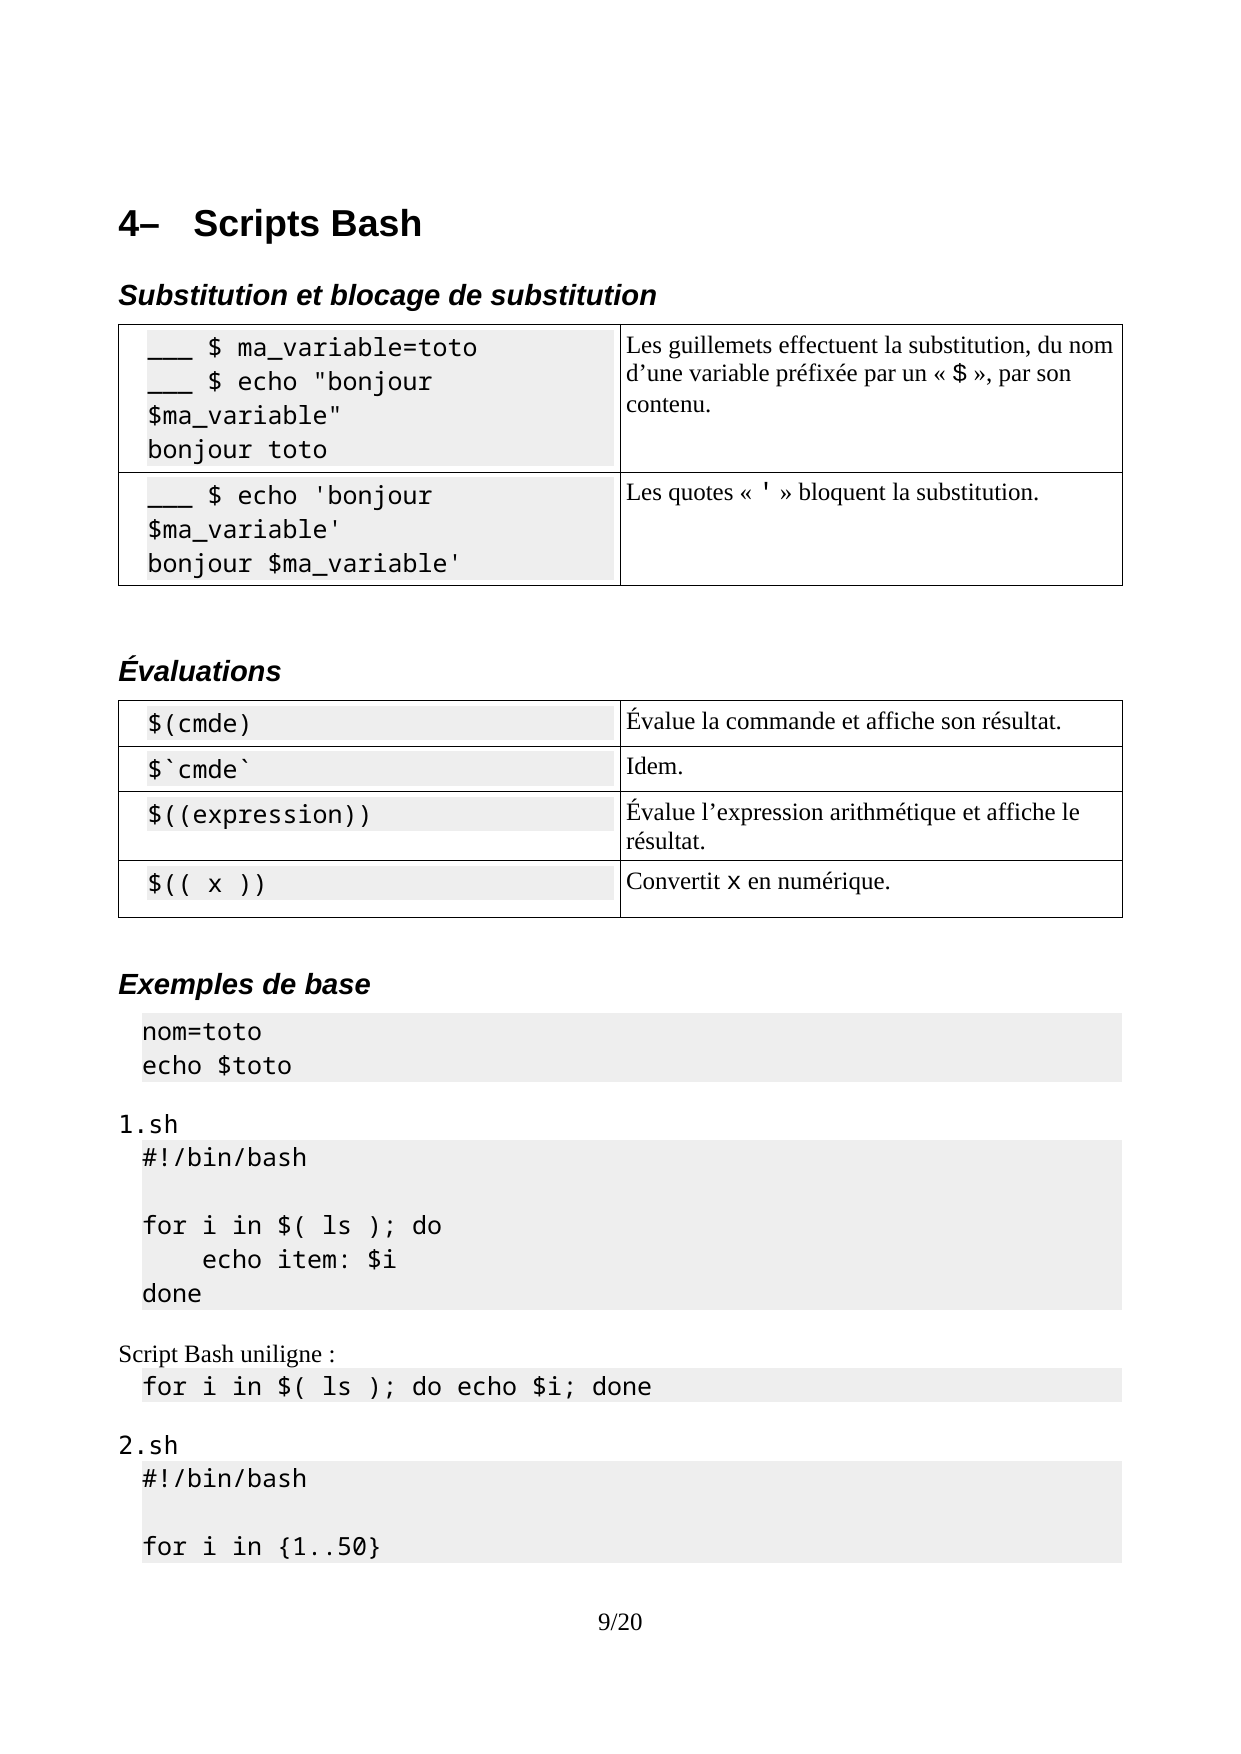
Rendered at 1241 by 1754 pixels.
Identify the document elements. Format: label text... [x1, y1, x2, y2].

table_cell $`cmde` [119, 747, 620, 791]
table_cell Les quotes « ' » bloquent la substitution. [621, 473, 1122, 585]
text #!/bin/bash [142, 1140, 1122, 1174]
text for i in $( ls ); do [142, 1208, 1122, 1242]
text 2.sh [118, 1431, 1122, 1461]
text done [142, 1276, 1122, 1310]
table_cell $(( x )) [119, 861, 620, 917]
table_cell ___ $ echo 'bonjour $ma_variable' bonjour $ma_variable' [119, 473, 620, 585]
text echo $toto [142, 1047, 1122, 1082]
subtitle Évaluations [118, 654, 1122, 687]
table_cell Convertit x en numérique. [621, 861, 1122, 917]
text nom=toto [142, 1013, 1122, 1047]
subtitle Exemples de base [118, 967, 1122, 1001]
subtitle Substitution et blocage de substitution [118, 278, 1122, 311]
text 1.sh [118, 1111, 1122, 1140]
text Script Bash uniligne : [118, 1339, 1122, 1368]
table_cell Idem. [621, 747, 1122, 791]
subtitle Scripts Bash [118, 201, 1122, 244]
table_header Évalue la commande et affiche son résultat. [621, 701, 1122, 746]
table_header $(cmde) [119, 701, 620, 746]
table_header ___ $ ma_variable=toto ___ $ echo "bonjour $ma_variable" bonjour toto [119, 325, 620, 472]
text echo item: $i [142, 1242, 1122, 1276]
table_cell $((expression)) [119, 792, 620, 860]
table_cell Évalue l’expression arithmétique et affiche le résultat. [621, 792, 1122, 860]
text for i in $( ls ); do echo $i; done [142, 1368, 1122, 1402]
table_header Les guillemets effectuent la substitution, du nom d’une variable préfixée par un « $ », par son contenu. [621, 325, 1122, 472]
text #!/bin/bash [142, 1461, 1122, 1494]
text for i in {1..50} [142, 1529, 1122, 1563]
